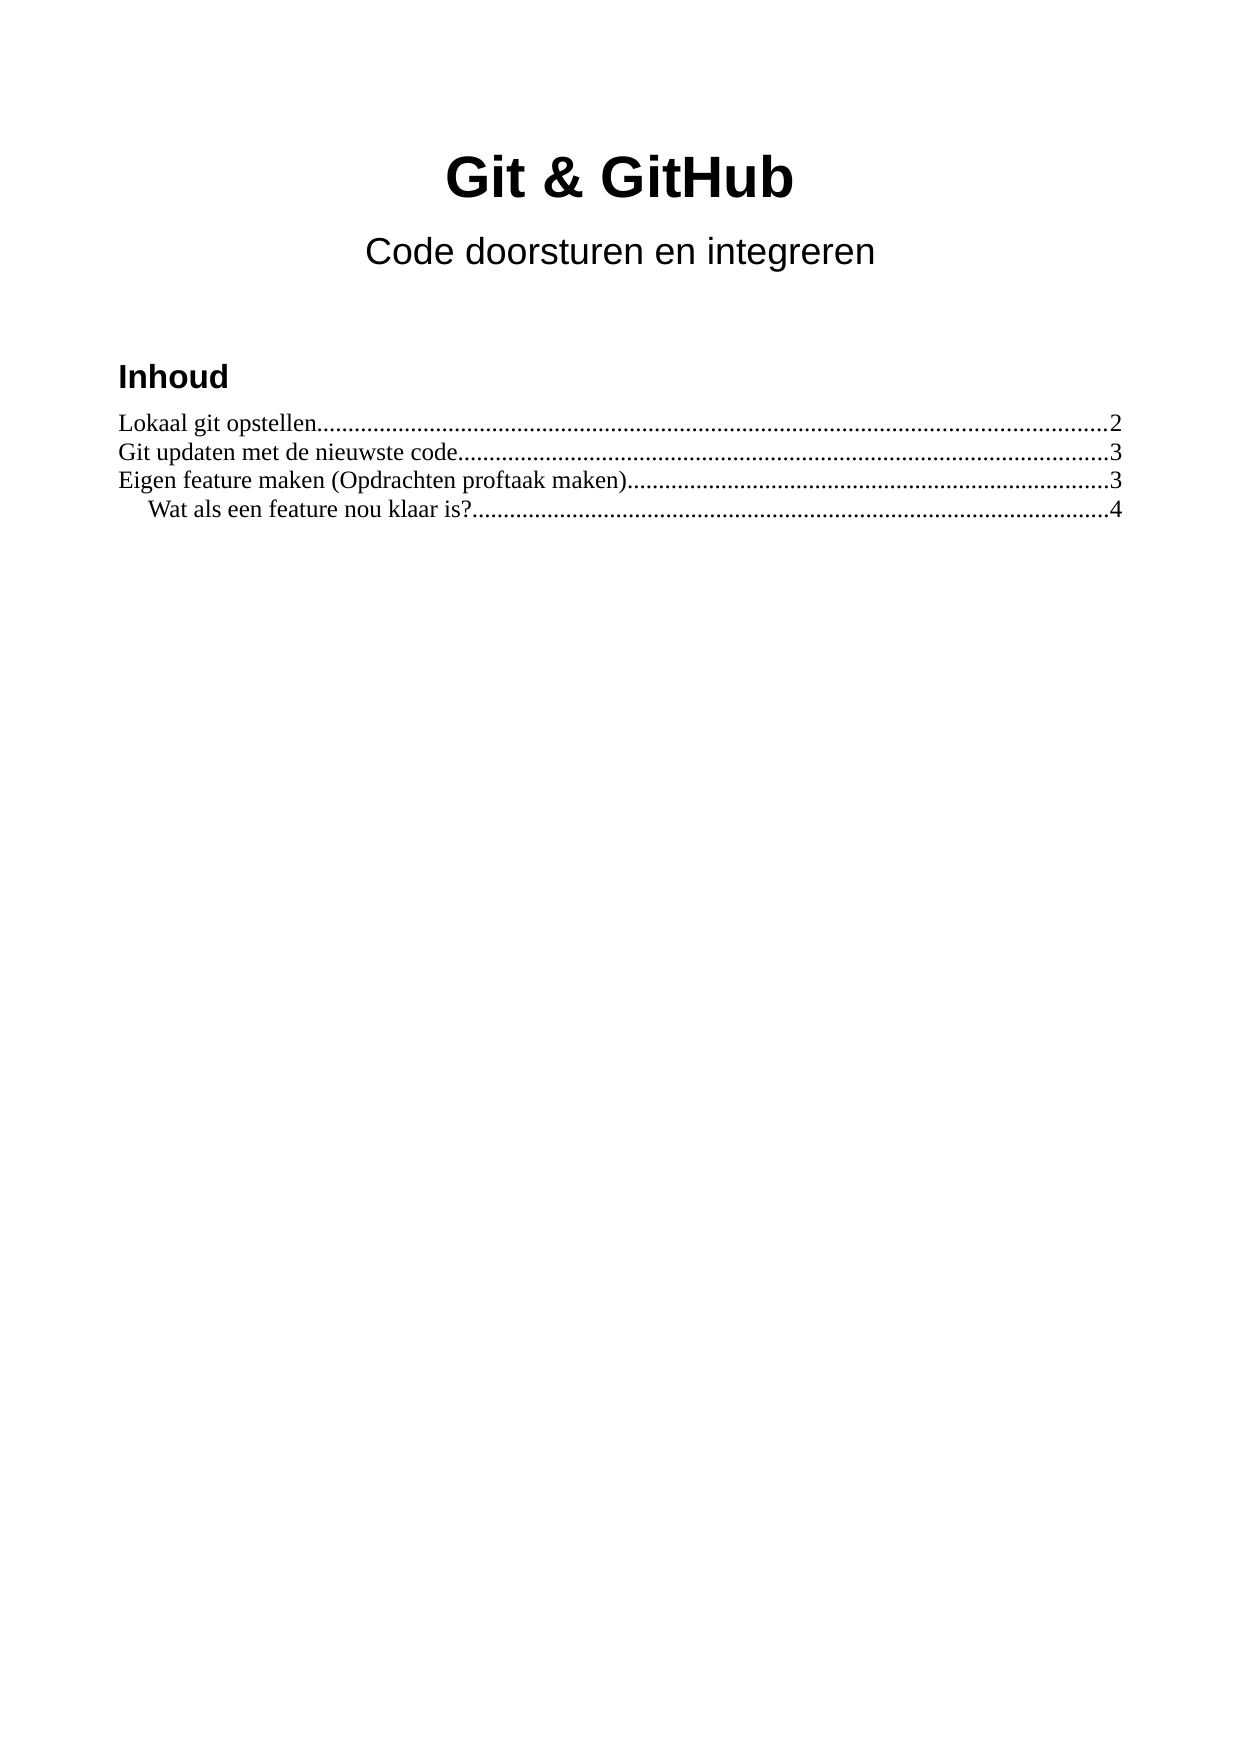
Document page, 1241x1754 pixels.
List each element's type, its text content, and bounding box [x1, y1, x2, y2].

text Eigen feature maken (Opdrachten proftaak maken) 3 [118, 466, 1122, 494]
text Git updaten met de nieuwste code 3 [118, 437, 1122, 466]
text Lokaal git opstellen 2 [118, 408, 1122, 437]
subtitle Code doorsturen en integreren [118, 229, 1122, 272]
title Git & GitHub [118, 143, 1122, 210]
text Wat als een feature nou klaar is? 4 [148, 494, 1122, 523]
subtitle Inhoud [118, 357, 1122, 396]
